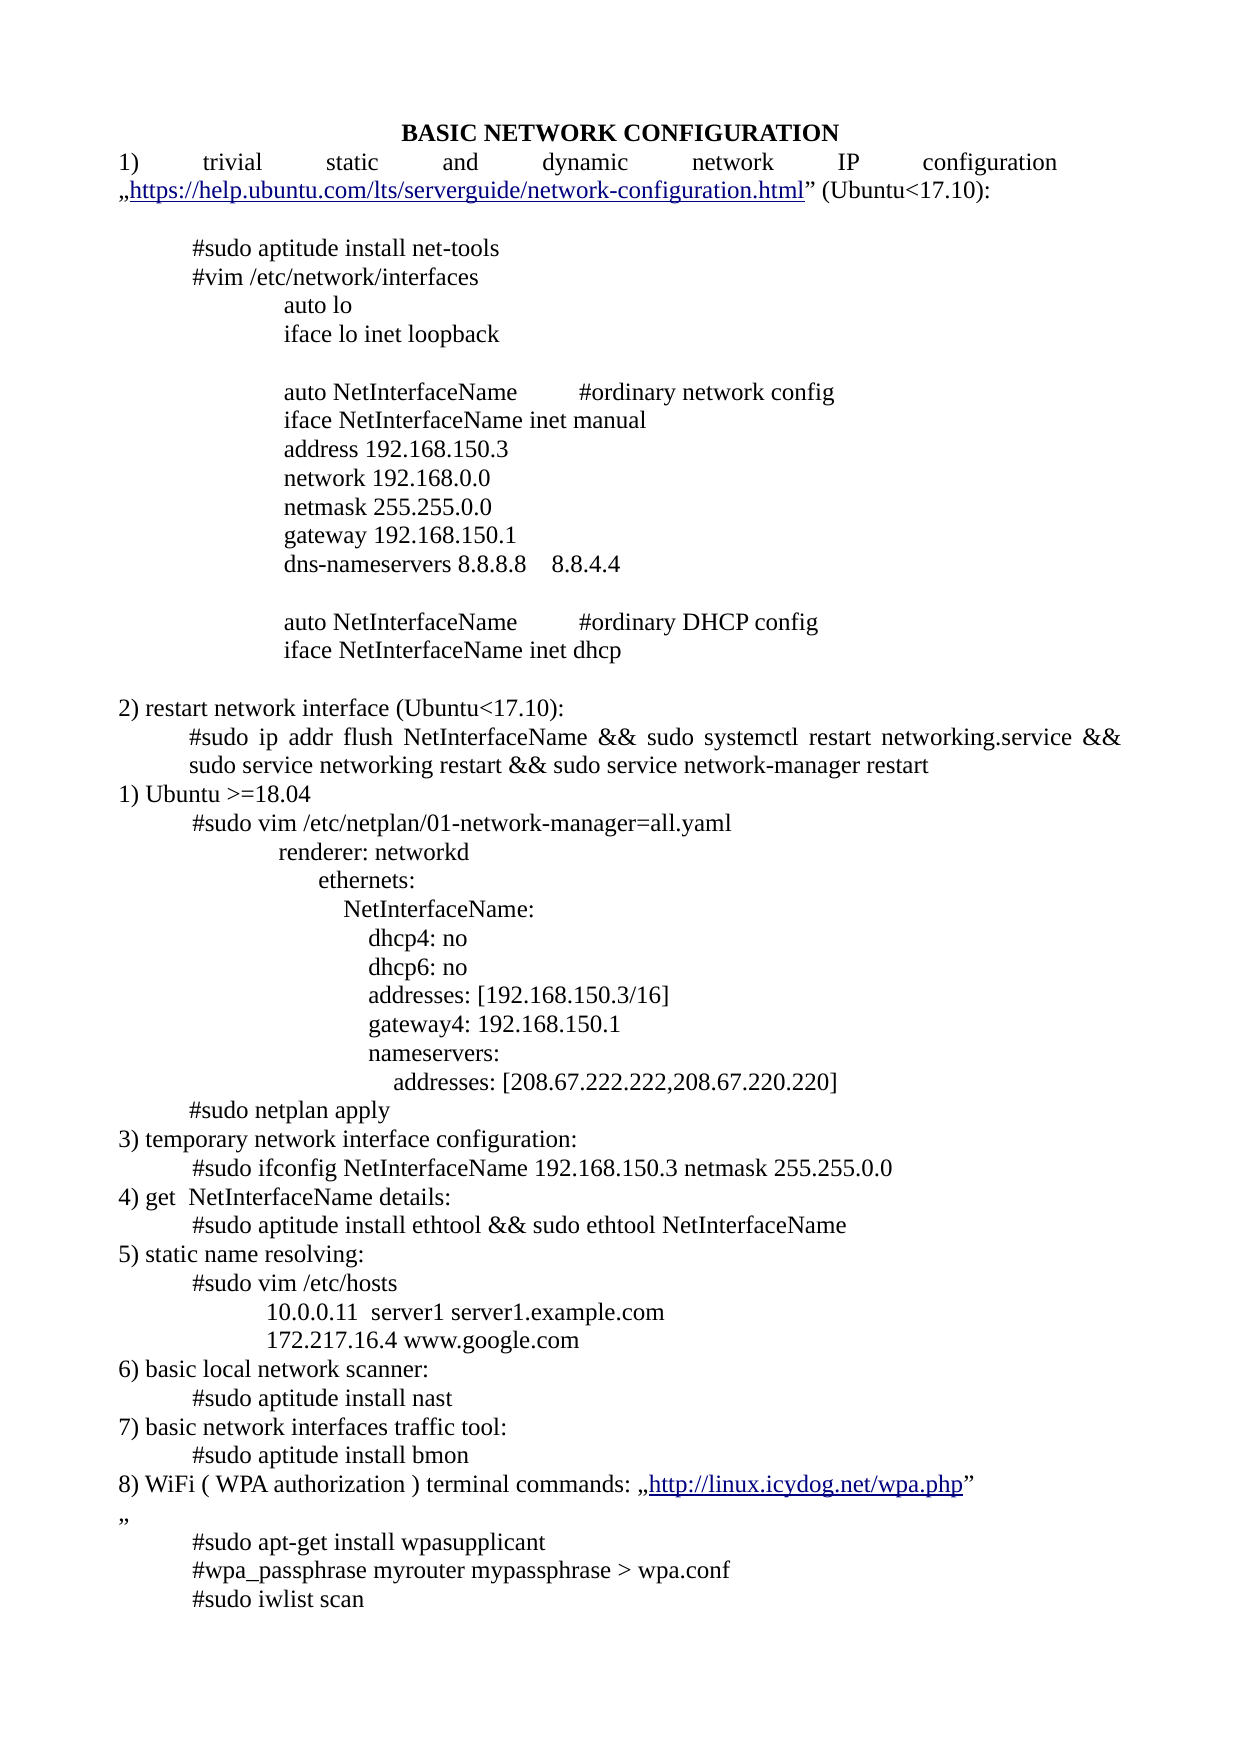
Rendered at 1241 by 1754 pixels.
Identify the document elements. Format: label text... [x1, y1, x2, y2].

text 10.0.0.11 server1 server1.example.com [118, 1297, 1122, 1326]
text #wpa_passphrase myrouter mypassphrase > wpa.conf [118, 1556, 1122, 1584]
text #sudo netplan apply [189, 1096, 1122, 1124]
text iface lo inet loopback [283, 319, 1122, 348]
text #sudo aptitude install net-tools [118, 233, 1122, 262]
text 5) static name resolving: [118, 1239, 1122, 1268]
text gateway 192.168.150.1 [283, 521, 1122, 549]
text #sudo ifconfig NetInterfaceName 192.168.150.3 netmask 255.255.0.0 [118, 1153, 1122, 1182]
text auto lo [283, 291, 1122, 319]
text BASIC NETWORK CONFIGURATION [118, 118, 1122, 147]
text auto NetInterfaceName #ordinary DHCP config [283, 607, 1122, 636]
text 3) temporary network interface configuration: [118, 1124, 1122, 1153]
text network 192.168.0.0 [283, 463, 1122, 492]
text ethernets: [306, 866, 1122, 894]
text 4) get NetInterfaceName details: [118, 1182, 1122, 1211]
text 7) basic network interfaces traffic tool: [118, 1412, 1122, 1441]
text iface NetInterfaceName inet manual [283, 406, 1122, 434]
text dns-nameservers 8.8.8.8 8.8.4.4 [283, 549, 1122, 578]
text „ [118, 1498, 1122, 1527]
text nameservers: [306, 1038, 1122, 1067]
text renderer: networkd [118, 837, 1122, 866]
text #sudo vim /etc/hosts [118, 1268, 1122, 1297]
text auto NetInterfaceName #ordinary network config [283, 377, 1122, 406]
text address 192.168.150.3 [283, 434, 1122, 463]
text #sudo vim /etc/netplan/01-network-manager=all.yaml [118, 808, 1122, 837]
text addresses: [192.168.150.3/16] [306, 981, 1122, 1009]
text NetInterfaceName: [306, 894, 1122, 923]
text dhcp6: no [306, 952, 1122, 981]
text 6) basic local network scanner: [118, 1354, 1122, 1383]
text gateway4: 192.168.150.1 [306, 1009, 1122, 1038]
text #sudo ip addr flush NetInterfaceName && sudo systemctl restart networking.service && sudo service networking restart && sudo service network-manager restart [189, 722, 1122, 779]
text #sudo aptitude install nast [118, 1383, 1122, 1412]
text addresses: [208.67.222.222,208.67.220.220] [306, 1067, 1122, 1096]
text netmask 255.255.0.0 [283, 492, 1122, 521]
text 2) restart network interface (Ubuntu<17.10): [118, 693, 1122, 722]
text #vim /etc/network/interfaces [118, 262, 1122, 291]
text #sudo aptitude install ethtool && sudo ethtool NetInterfaceName [118, 1211, 1122, 1239]
text 8) WiFi ( WPA authorization ) terminal commands: „http://linux.icydog.net/wpa.php” [118, 1469, 1122, 1498]
text 172.217.16.4 www.google.com [118, 1326, 1122, 1354]
text 1) trivial static and dynamic network IP configuration „https://help.ubuntu.com/lts/serverguide/network-configuration.html” (Ubuntu<17.10): [118, 147, 1122, 204]
text iface NetInterfaceName inet dhcp [283, 636, 1122, 664]
text #sudo apt-get install wpasupplicant [118, 1527, 1122, 1556]
text dhcp4: no [306, 923, 1122, 952]
text 1) Ubuntu >=18.04 [118, 779, 1122, 808]
text #sudo aptitude install bmon [118, 1441, 1122, 1469]
text #sudo iwlist scan [118, 1584, 1122, 1613]
